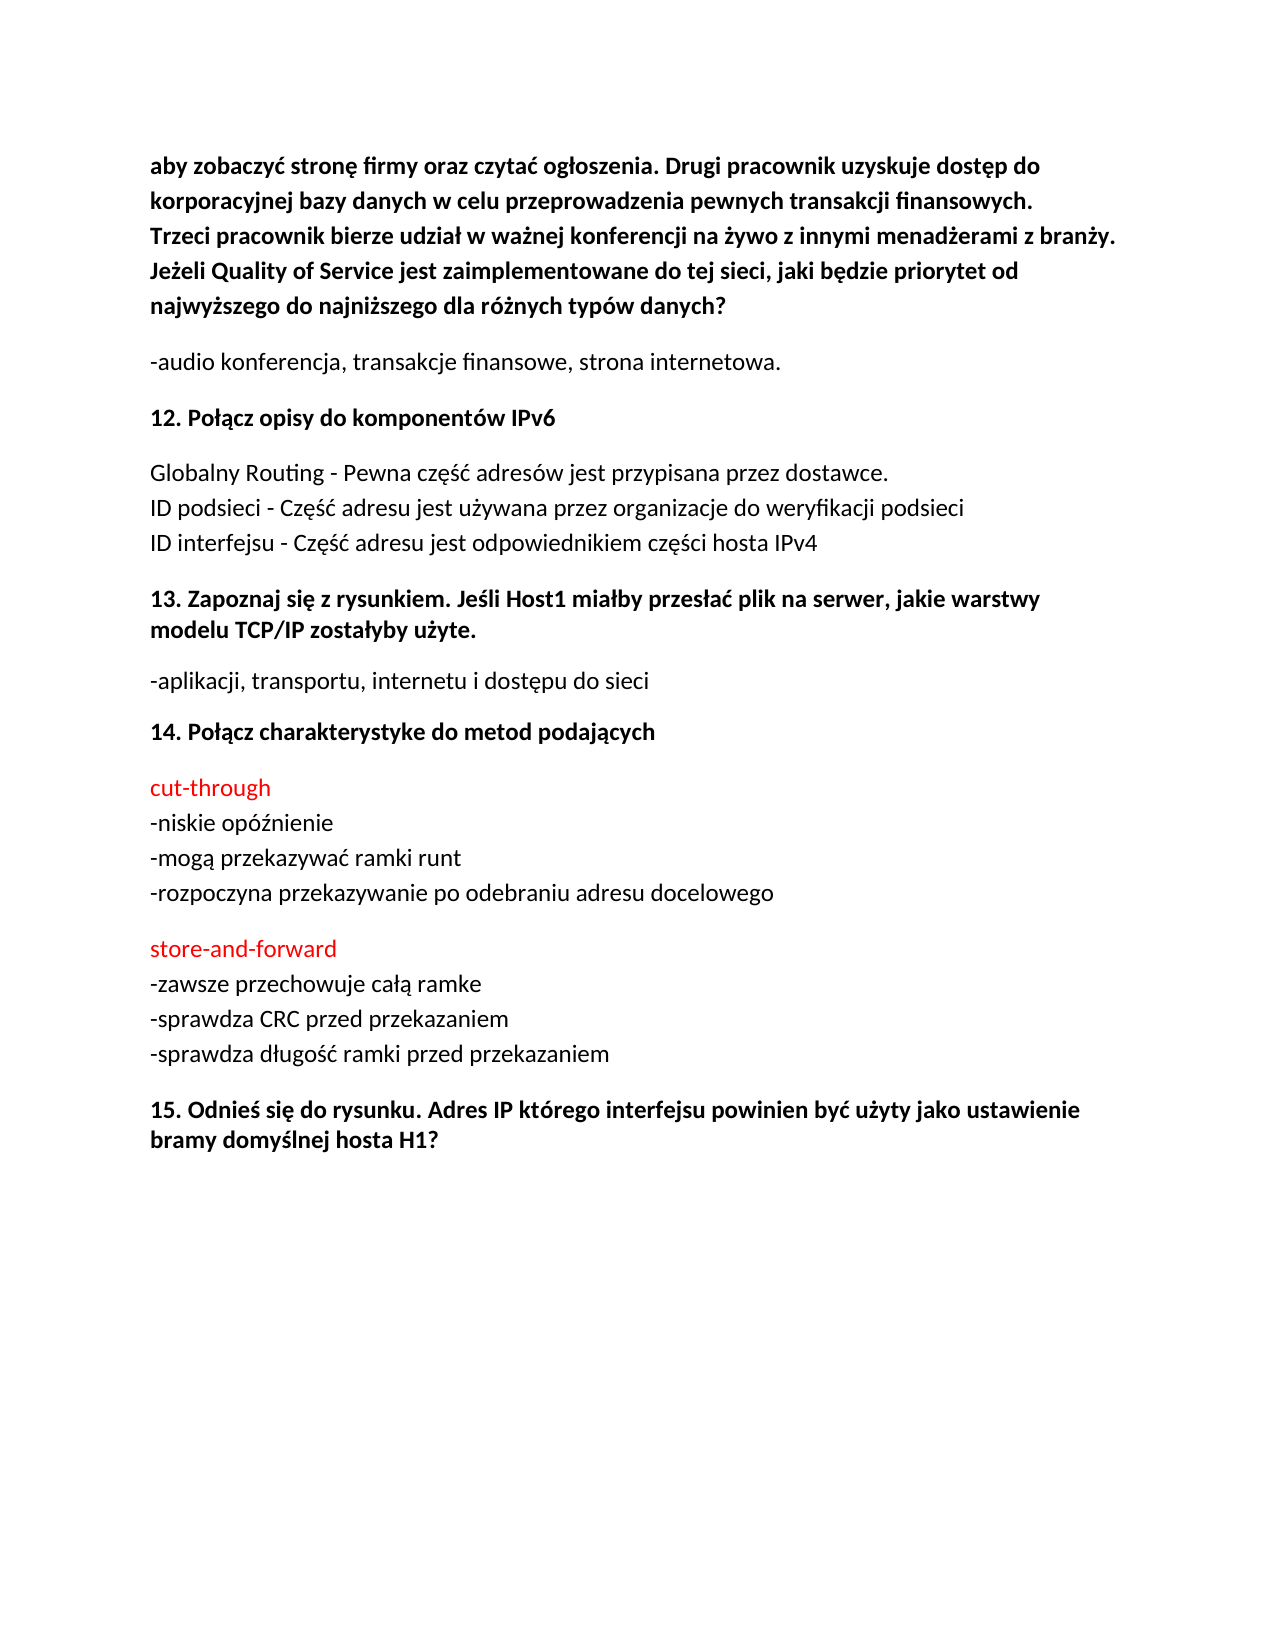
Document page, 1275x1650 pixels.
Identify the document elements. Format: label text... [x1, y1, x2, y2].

text -audio konferencja, transakcje finansowe, strona internetowa. [150, 346, 1125, 376]
text store-and-forward -zawsze przechowuje całą ramke -sprawdza CRC przed przekazaniem -sprawdza długość ramki przed przekazaniem [150, 933, 1125, 1069]
text cut-through -niskie opóźnienie -mogą przekazywać ramki runt -rozpoczyna przekazywanie po odebraniu adresu docelowego [150, 772, 1125, 908]
text 12. Połącz opisy do komponentów IPv6 [150, 402, 1125, 432]
text 14. Połącz charakterystyke do metod podających [150, 717, 1125, 747]
text 13. Zapoznaj się z rysunkiem. Jeśli Host1 miałby przesłać plik na serwer, jakie warstwy modelu TCP/IP zostałyby użyte. [150, 583, 1125, 644]
text -aplikacji, transportu, internetu i dostępu do sieci [150, 665, 1125, 696]
text aby zobaczyć stronę firmy oraz czytać ogłoszenia. Drugi pracownik uzyskuje dostęp do korporacyjnej bazy danych w celu przeprowadzenia pewnych transakcji finansowych. Trzeci pracownik bierze udział w ważnej konferencji na żywo z innymi menadżerami z branży. Jeżeli Quality of Service jest zaimplementowane do tej sieci, jaki będzie priorytet od najwyższego do najniższego dla różnych typów danych? [150, 150, 1125, 321]
text 15. Odnieś się do rysunku. Adres IP którego interfejsu powinien być użyty jako ustawienie bramy domyślnej hosta H1? [150, 1094, 1125, 1155]
text Globalny Routing - Pewna część adresów jest przypisana przez dostawce. ID podsieci - Część adresu jest używana przez organizacje do weryfikacji podsieci ID interfejsu - Część adresu jest odpowiednikiem części hosta IPv4 [150, 457, 1125, 558]
